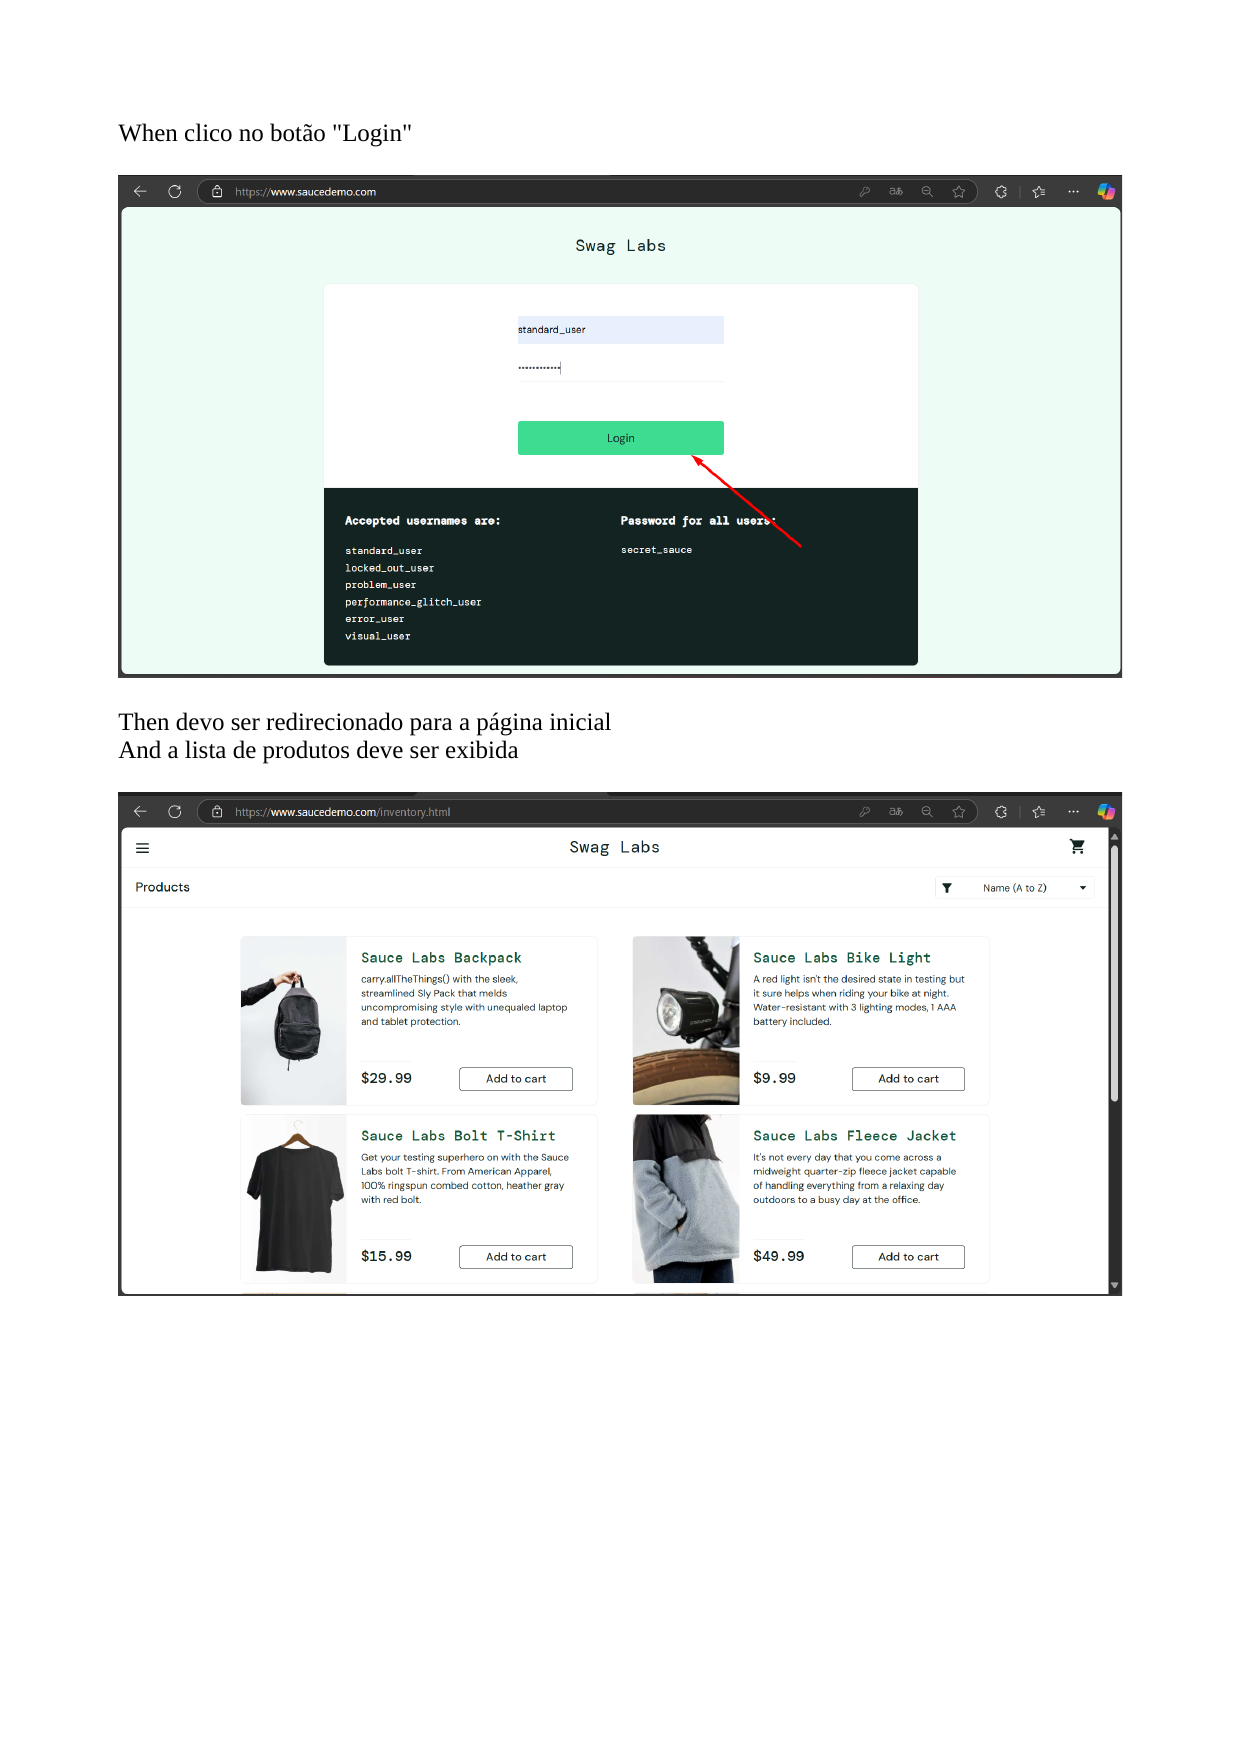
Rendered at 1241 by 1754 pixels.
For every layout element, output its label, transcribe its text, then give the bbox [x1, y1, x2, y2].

text When clico no botão "Login" [118, 118, 1122, 147]
text And a lista de produtos deve ser exibida [118, 735, 1122, 764]
text Then devo ser redirecionado para a página inicial [118, 707, 1122, 735]
